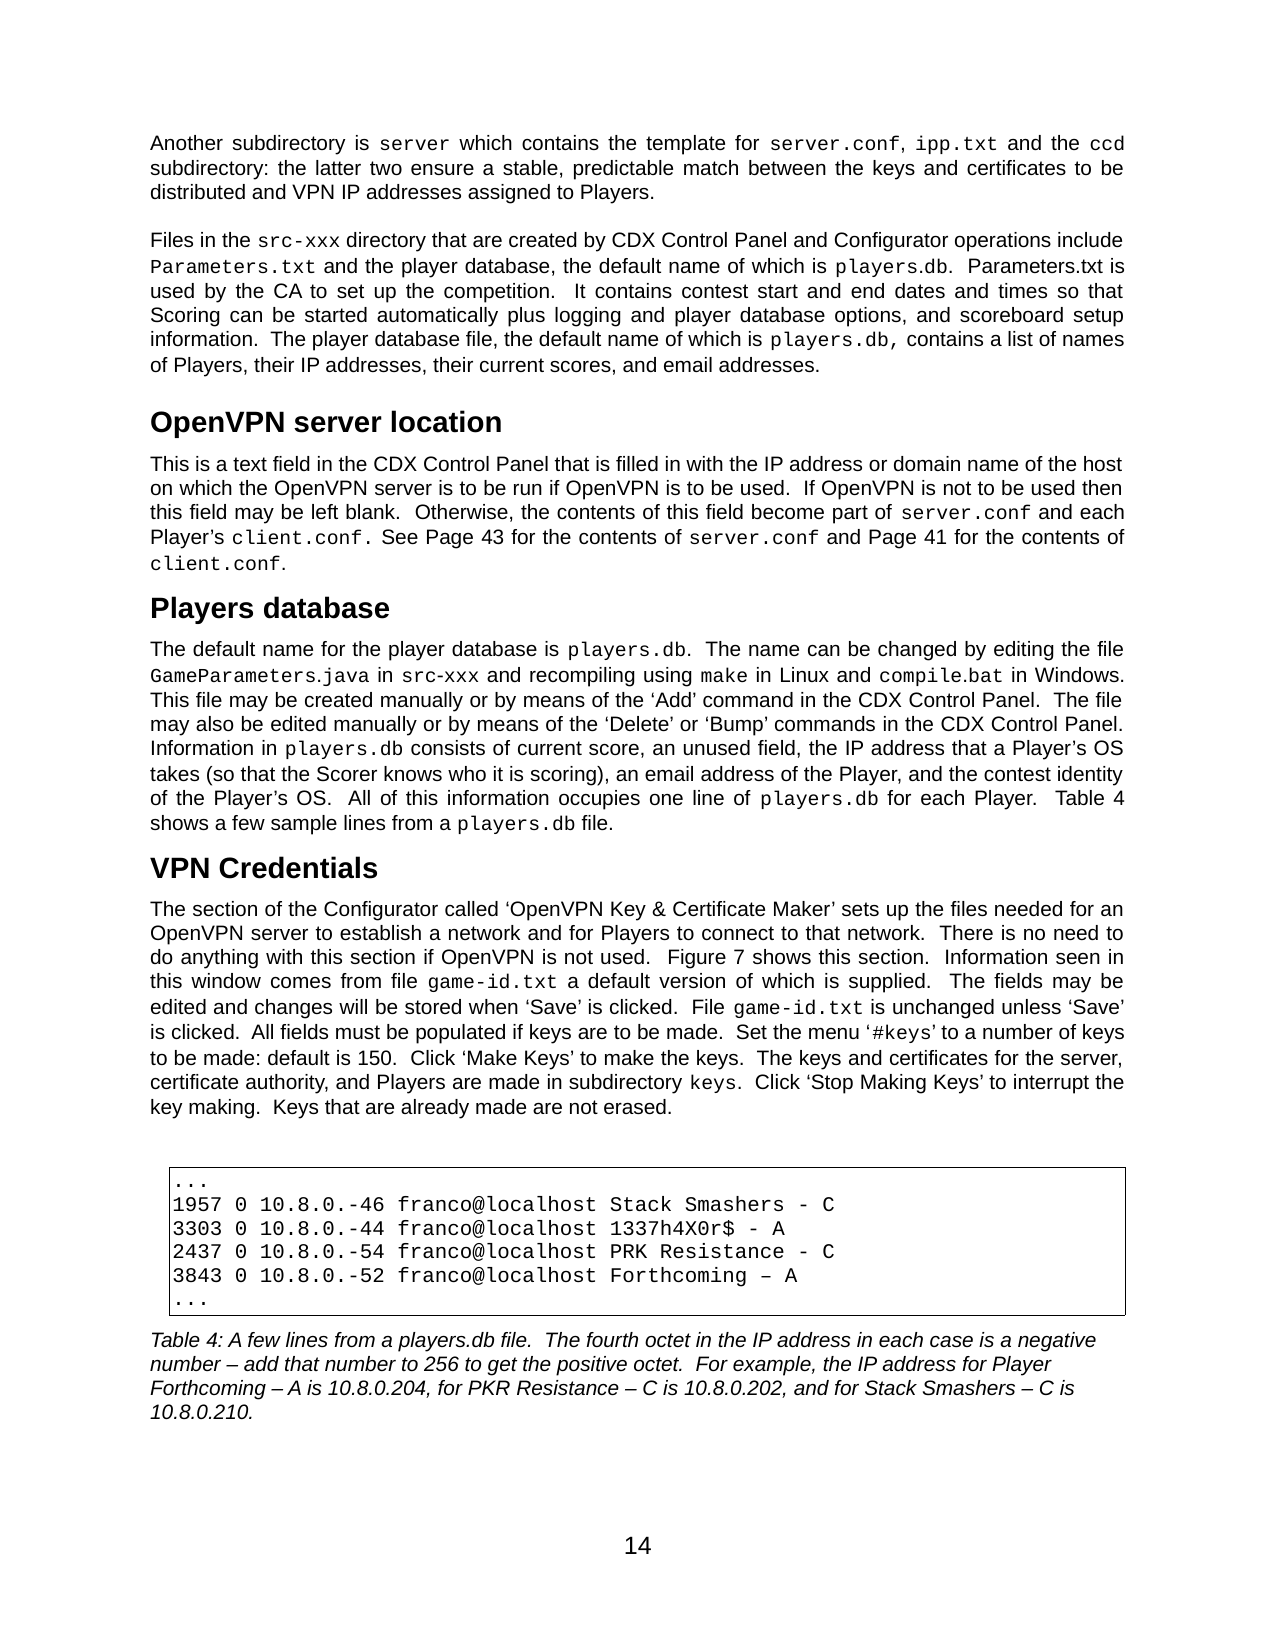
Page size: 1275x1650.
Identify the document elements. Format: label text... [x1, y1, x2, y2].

subtitle OpenVPN server location [150, 405, 1125, 439]
text Table 4: A few lines from a players.db file. The fourth octet in the IP address in each case is a negative number – add that number to 256 to get the positive octet. For example, the IP address for Player Forthcoming – A is 10.8.0.204, for PKR Resistance – C is 10.8.0.202, and for Stack Smashers – C is 10.8.0.210. [150, 1328, 1125, 1423]
text The default name for the player database is players.db. The name can be changed by editing the file GameParameters.java in src-xxx and recompiling using make in Linux and compile.bat in Windows. This file may be created manually or by means of the ‘Add’ command in the CDX Control Panel. The file may also be edited manually or by means of the ‘Delete’ or ‘Bump’ commands in the CDX Control Panel. Information in players.db consists of current score, an unused field, the IP address that a Player’s OS takes (so that the Scorer knows who it is scoring), an email address of the Player, and the contest identity of the Player’s OS. All of this information occupies one line of players.db for each Player. Table 4 shows a few sample lines from a players.db file. [150, 637, 1125, 836]
text The section of the Configurator called ‘OpenVPN Key & Certificate Maker’ sets up the files needed for an OpenVPN server to establish a network and for Players to connect to that network. There is no need to do anything with this section if OpenVPN is not used. Figure 7 shows this section. Information seen in this window comes from file game-id.txt a default version of which is supplied. The fields may be edited and changes will be stored when ‘Save’ is clicked. File game-id.txt is unchanged unless ‘Save’ is clicked. All fields must be populated if keys are to be made. Set the menu ‘#keys’ to a number of keys to be made: default is 150. Click ‘Make Keys’ to make the keys. The keys and certificates for the server, certificate authority, and Players are made in subdirectory keys. Click ‘Stop Making Keys’ to interrupt the key making. Keys that are already made are not erased. [150, 897, 1125, 1119]
subtitle VPN Credentials [150, 851, 1125, 885]
text Another subdirectory is server which contains the template for server.conf, ipp.txt and the ccd subdirectory: the latter two ensure a stable, predictable match between the keys and certificates to be distributed and VPN IP addresses assigned to Players. [150, 131, 1125, 204]
text This is a text field in the CDX Control Panel that is filled in with the IP address or domain name of the host on which the OpenVPN server is to be run if OpenVPN is to be used. If OpenVPN is not to be used then this field may be left blank. Otherwise, the contents of this field become part of server.conf and each Player’s client.conf. See Page 41 for the contents of server.conf and Page 39 for the contents of client.conf. [150, 452, 1125, 576]
subtitle Players database [150, 591, 1125, 624]
table_header ... 1957 0 10.8.0.-46 franco@localhost Stack Smashers - C 3303 0 10.8.0.-44 franco@localhost 1337h4X0r$ - A 2437 0 10.8.0.-54 franco@localhost PRK Resistance - C 3843 0 10.8.0.-52 franco@localhost Forthcoming – A ... [170, 1168, 1125, 1315]
text Files in the src-xxx directory that are created by CDX Control Panel and Configurator operations include Parameters.txt and the player database, the default name of which is players.db. Parameters.txt is used by the CA to set up the competition. It contains contest start and end dates and times so that Scoring can be started automatically plus logging and player database options, and scoreboard setup information. The player database file, the default name of which is players.db, contains a list of names of Players, their IP addresses, their current scores, and email addresses. [150, 228, 1125, 376]
